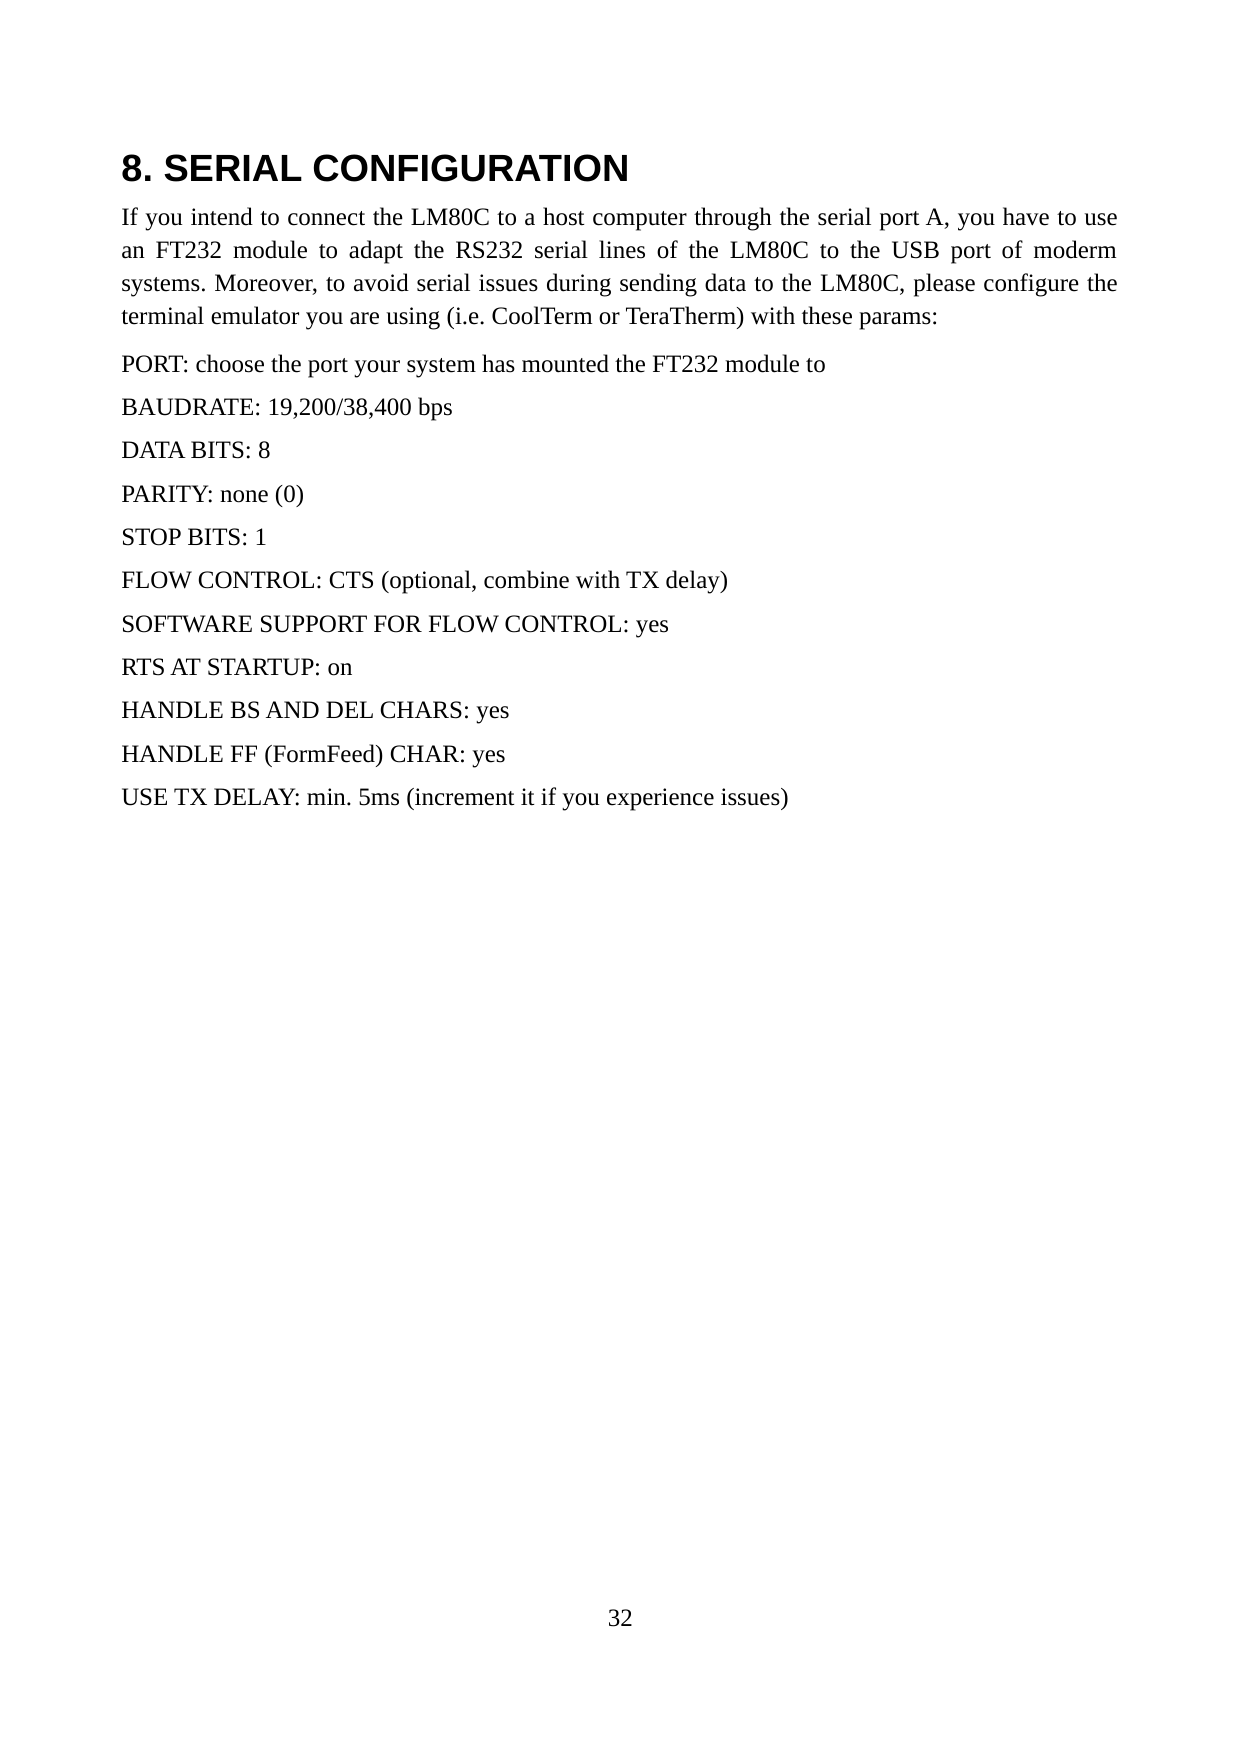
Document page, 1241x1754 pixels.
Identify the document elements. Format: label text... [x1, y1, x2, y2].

text FLOW CONTROL: CTS (optional, combine with TX delay) [121, 566, 1119, 594]
text HANDLE FF (FormFeed) CHAR: yes [121, 739, 1119, 768]
text If you intend to connect the LM80C to a host computer through the serial port A, you have to use an FT232 module to adapt the RS232 serial lines of the LM80C to the USB port of moderm systems. Moreover, to avoid serial issues during sending data to the LM80C, please configure the terminal emulator you are using (i.e. CoolTerm or TeraTherm) with these params: [121, 202, 1119, 330]
text BAUDRATE: 19,200/38,400 bps [121, 392, 1119, 421]
text SOFTWARE SUPPORT FOR FLOW CONTROL: yes [121, 609, 1119, 638]
text USE TX DELAY: min. 5ms (increment it if you experience issues) [121, 782, 1119, 811]
text HANDLE BS AND DEL CHARS: yes [121, 696, 1119, 724]
subtitle 8. SERIAL CONFIGURATION [121, 146, 1119, 190]
text PARITY: none (0) [121, 479, 1119, 508]
text STOP BITS: 1 [121, 522, 1119, 551]
text PORT: choose the port your system has mounted the FT232 module to [121, 349, 1119, 378]
text DATA BITS: 8 [121, 436, 1119, 464]
text RTS AT STARTUP: on [121, 652, 1119, 681]
